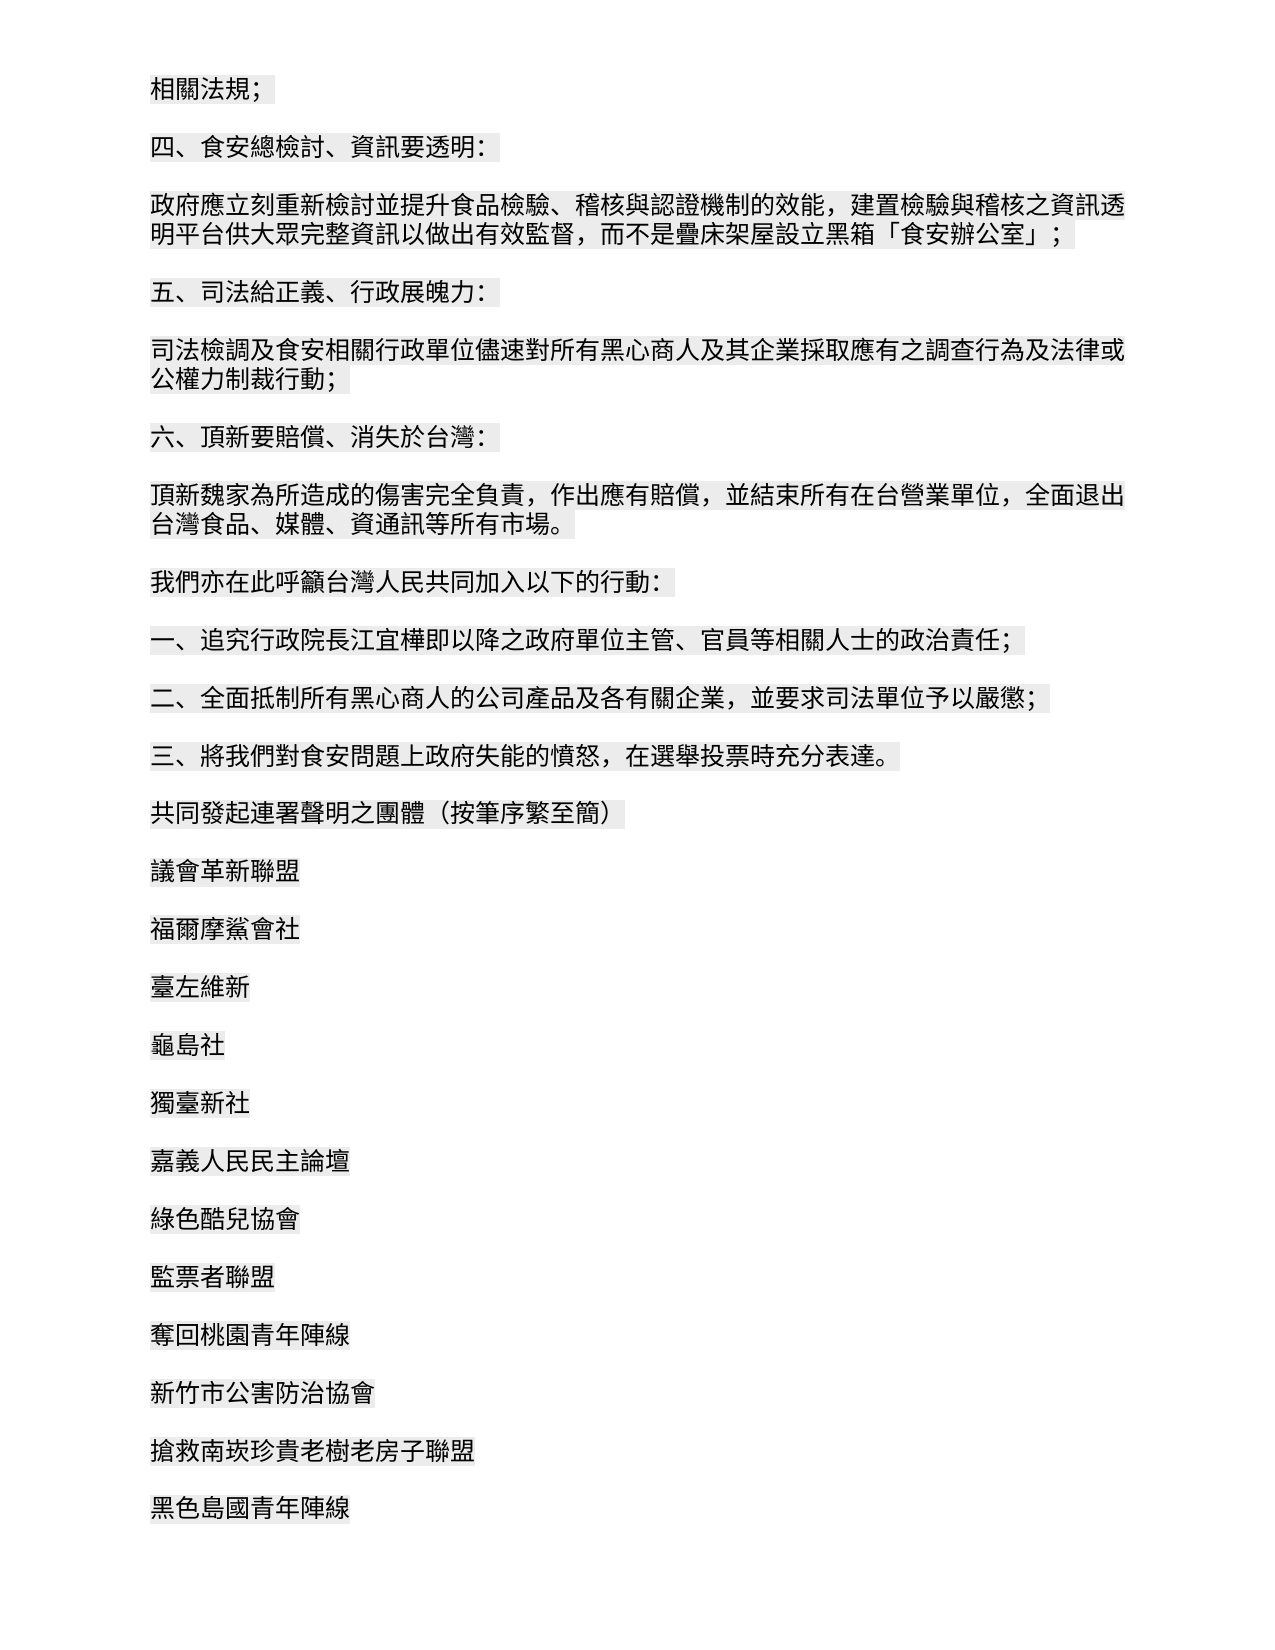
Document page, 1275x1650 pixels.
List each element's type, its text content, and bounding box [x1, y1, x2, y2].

text 收到底下這樣一個下流的聯署。這個民x黨及其一些同路人，真是x它媽的很厲害很無恥，整天除了造謠就是造謠，不管什麼事都能炒作。先是無中生有、造謠說什麼馬英九拿了頂新集團十億，接著就開始把這一切食用油的問題和國民黨畫上等號。媽的，真是無恥下流齷齪到極點，什麼都要搞政治。 選舉快到了，用肚臍想也知道，這樣一些食安問題將會對國民黨帶來多大的傷害，但也只有馬英九這種奉公守法不太會玩政治的笨蛋，才會在選前去揭發這些事。 這樣一些事，存在幾十年，任何一個黨都脫離不了關係，它恰恰只是反映台灣社會各行各業的一種全民黑心素質而已。 餿水油早在幾年前屏東就有許多人不斷檢舉，但民進黨執政的屏東縣政府卻完全沒有任何作為，逼得檢舉人只好跨區來台中，透過檢調才揭發。 誰要下台，我沒意見。但把所有責任全歸給一個人、一個黨，進而把自己裝扮成打擊黑心的光明之士，卻是睜眼說瞎話，不要臉至極。 若要論責任，那個綠色的人渣黨豈不是應該負更大的責任。頂新集團正是在民進黨執政期間力邀回台投資，而且不只是力邀，更是特別抬舉，抬轎子去請回來的。 當時是阿扁當總統，對頂新公開極為推崇，說他們將造福台灣社會，是 "台灣人的驕傲"，而且還高喊頂新、味全 "萬歲萬歲萬萬歲"。 阿扁並跟現在在監牢裏的頂新老董魏姓兄弟攜手暢飲頂新集團出品的牛奶，阿扁還高舉大拇指喊讚讚讚。 民進黨當年力邀頂新從大陸衣錦返鄉回台投資，誰是當年的陸委會主委，就是蔡英文。 而且，據檢調資料指出： 2005年頂新併購「正義」公司後，關閉榨豬油部門，原「正義」公司的往來廠商楊振益，就到越南投資「大幸福」公司，再與頂新集團高層搭上線。自2006年起，頂新就透過楊振益，向「大幸福」公司進口越南劣質飼料油。 這些事情早在民進黨執政時期就已發生，而當時行政院長是誰呢？就是蘇貞昌，行政院副院長是誰呢？就是蔡英文。 現在這些渾蛋卻竟然變成打擊黑心的光明之士，媽的，實在有夠齷齪下流。不但把一切責任推給責任成份不大的馬英九和國民黨，而且造謠說什麼馬英九拿了十億。這些混蛋實在是黑心透了頂。 當然，同樣可恥的是那些總是舉著光明旗來拉綠打藍的所謂公正人士或碗糕公民團體。 我並不認為民進黨當初邀請頂新回台投資是錯的，我也不認為頂新是個妖魔集團；台灣哪個集團會比頂新更乾淨，不妨請他站出來接受我們的表揚。 我只是說，如果硬要把頂新給妖魔化，那麼，跟這個妖魔走得最近、當初不但力邀、抬舉而且還高喊萬歲萬歲萬萬歲的就是民進黨及當下這些儼然正義光明之士的無恥綠營政客。 講到政治一些人一些事，真是寫來滿紙污穢，非常齷齪可恥。正所謂 "好話說盡，壞事做絕"，然而人們卻把這樣一些無恥下流政客及其尾巴團體給當成正義救星。 陳真 2014. 10.31. ============ 敬邀各位老師教授加入食安連署 各位關心食安的學界朋友 大家好，黑心油事件引起全民公憤，但這不只廠商唯利是圖而已，更牽涉政府及民代的包庇及縱容。 近70個全國各地人民團體及多位學者教授發起了「要食品安全、反官商勾結」全國十萬人網路連署。請大家加入，不到一分鐘完成，連署時請選擇「學界」一項，以利統計。針對食安問題的聲明及連署連結如下： http://goo.gl/IpRceE 敬祝順心。 公民反官商黑心勾結聯盟敬邀 請多留意我們fb粉絲頁及麻煩分享 http://goo.gl/E6NmUO 聲明內容： 2008年馬英九勝選上台後，特別以TDR方式讓魏家集資，並經由集資過程壟絡及圖利重要的政界人士，之後更大肆利用集資所得以特權方式購置如101大樓股權等房地產項目，與原先大眾期待「鮭魚返鄉」主動出資的方式不合。 魏家在2012年馬總統競選連任時投桃報李，充當工商界後援會的要角。如今，從大統黑心油、餿水油到黑心豬油，接二連三的食安問題，魏家都牽涉其中，但馬政府卻從過去到現在都沒有主動做出針對性的實質懲罰作為，我們合理懷疑內藏重大官商黑心勾結之情事。 近日前衞福部長邱文達在下台後才主動揭露更多的問題公司，表示執政黨政府對黑心廠商的包庇絕非個案，而是一種結構性的罪行。知情後不僅不主動查緝及揭發，更加以隱匿，被揭露後，政府高層甚至說出「吃了不會死」等多種不當說辭替黑心商人脫罪，置全台灣人民安危於不顧，更視法律如無物。 我們因此要求： 一、馬英九下台、不要再硬抝： 馬英九總統為其執政以來所展現的無能及對黑心商人的包庇引咎下台； 二、江宜樺下台、政府要課責： 江宜樺院長及食安相關政務官與正式為過去幾年的嚴重食安問題負起政治責任，立即主動請辭下台； 三、民代要擔責、共同來修法： 立委立即出面釐清而非片面撇清跟頂新魏家及其他黑心商人的關係，並共同適當修訂食安相關法規； 四、食安總檢討、資訊要透明： 政府應立刻重新檢討並提升食品檢驗、稽核與認證機制的效能，建置檢驗與稽核之資訊透明平台供大眾完整資訊以做出有效監督，而不是疊床架屋設立黑箱「食安辦公室」； 五、司法給正義、行政展魄力： 司法檢調及食安相關行政單位儘速對所有黑心商人及其企業採取應有之調查行為及法律或公權力制裁行動； 六、頂新要賠償、消失於台灣： 頂新魏家為所造成的傷害完全負責，作出應有賠償，並結束所有在台營業單位，全面退出台灣食品、媒體、資通訊等所有市場。 我們亦在此呼籲台灣人民共同加入以下的行動： 一、追究行政院長江宜樺即以降之政府單位主管、官員等相關人士的政治責任； 二、全面抵制所有黑心商人的公司產品及各有關企業，並要求司法單位予以嚴懲； 三、將我們對食安問題上政府失能的憤怒，在選舉投票時充分表達。 共同發起連署聲明之團體（按筆序繁至簡） 議會革新聯盟 福爾摩鯊會社 臺左維新 龜島社 獨臺新社 嘉義人民民主論壇 綠色酷兒協會 監票者聯盟 奪回桃園青年陣線 新竹市公害防治協會 搶救南崁珍貴老樹老房子聯盟 黑色島國青年陣線 雲林公民行動聯盟 港澳在台民主同盟 喚醒彰化青年聯盟 割闌尾計劃／割闌尾高雄區 陳文成博士紀念基金會 淨竹文教基金會 淡海青年陣線 基隆青年陣線 基進側翼 桃園縣教育產業工會 桃園客家聯盟 桃園在地聯盟 捍衛苗栗青年聯盟 社區大學全國促進會 守護三崁店聯盟 全國反浮濫自經區在地團體大聯盟 全面罷免連線 民主黑衫軍 民主鬥陣 打狗少年軍 台灣護樹協會 台灣關懷中國人權聯盟 台灣維吾爾之友會 台灣農村陣線 台灣勞工陣線 台灣教授協會 台灣國辦公室 台灣原住民族政策協會 台灣南社 台灣青年反共救國團 台灣東社（花蓮） 台灣東社（台東） 台灣居住正義協會 台灣和平草根聯盟 台灣北社 台灣生態學會 台灣中社 台灣大學工會 台灣人權文化協會 台南社區大學硏究發展學會 台南社區大學 台南市政監督聯盟 公投護台灣聯盟 公民攝影守護民主陣線 公民監督國會聯盟 公民自主機動陣線 公民反官商黑心勾結聯盟 大臺中市政監督聯盟 大員公民陣線 三線共進會 人本教育基金會 LIMA台灣原住民青年團 其他連署之團體 （按筆序繁至簡） 地球公民基金會 高等教育產業工會 公義生態社會聯盟 陸續増加中...... 藝文界 柯一正 吳志寧 蕭賀碩 游阿媽樂團 烤秋勤 勞動服務 農村武裝青年 [150, 75, 1125, 1552]
